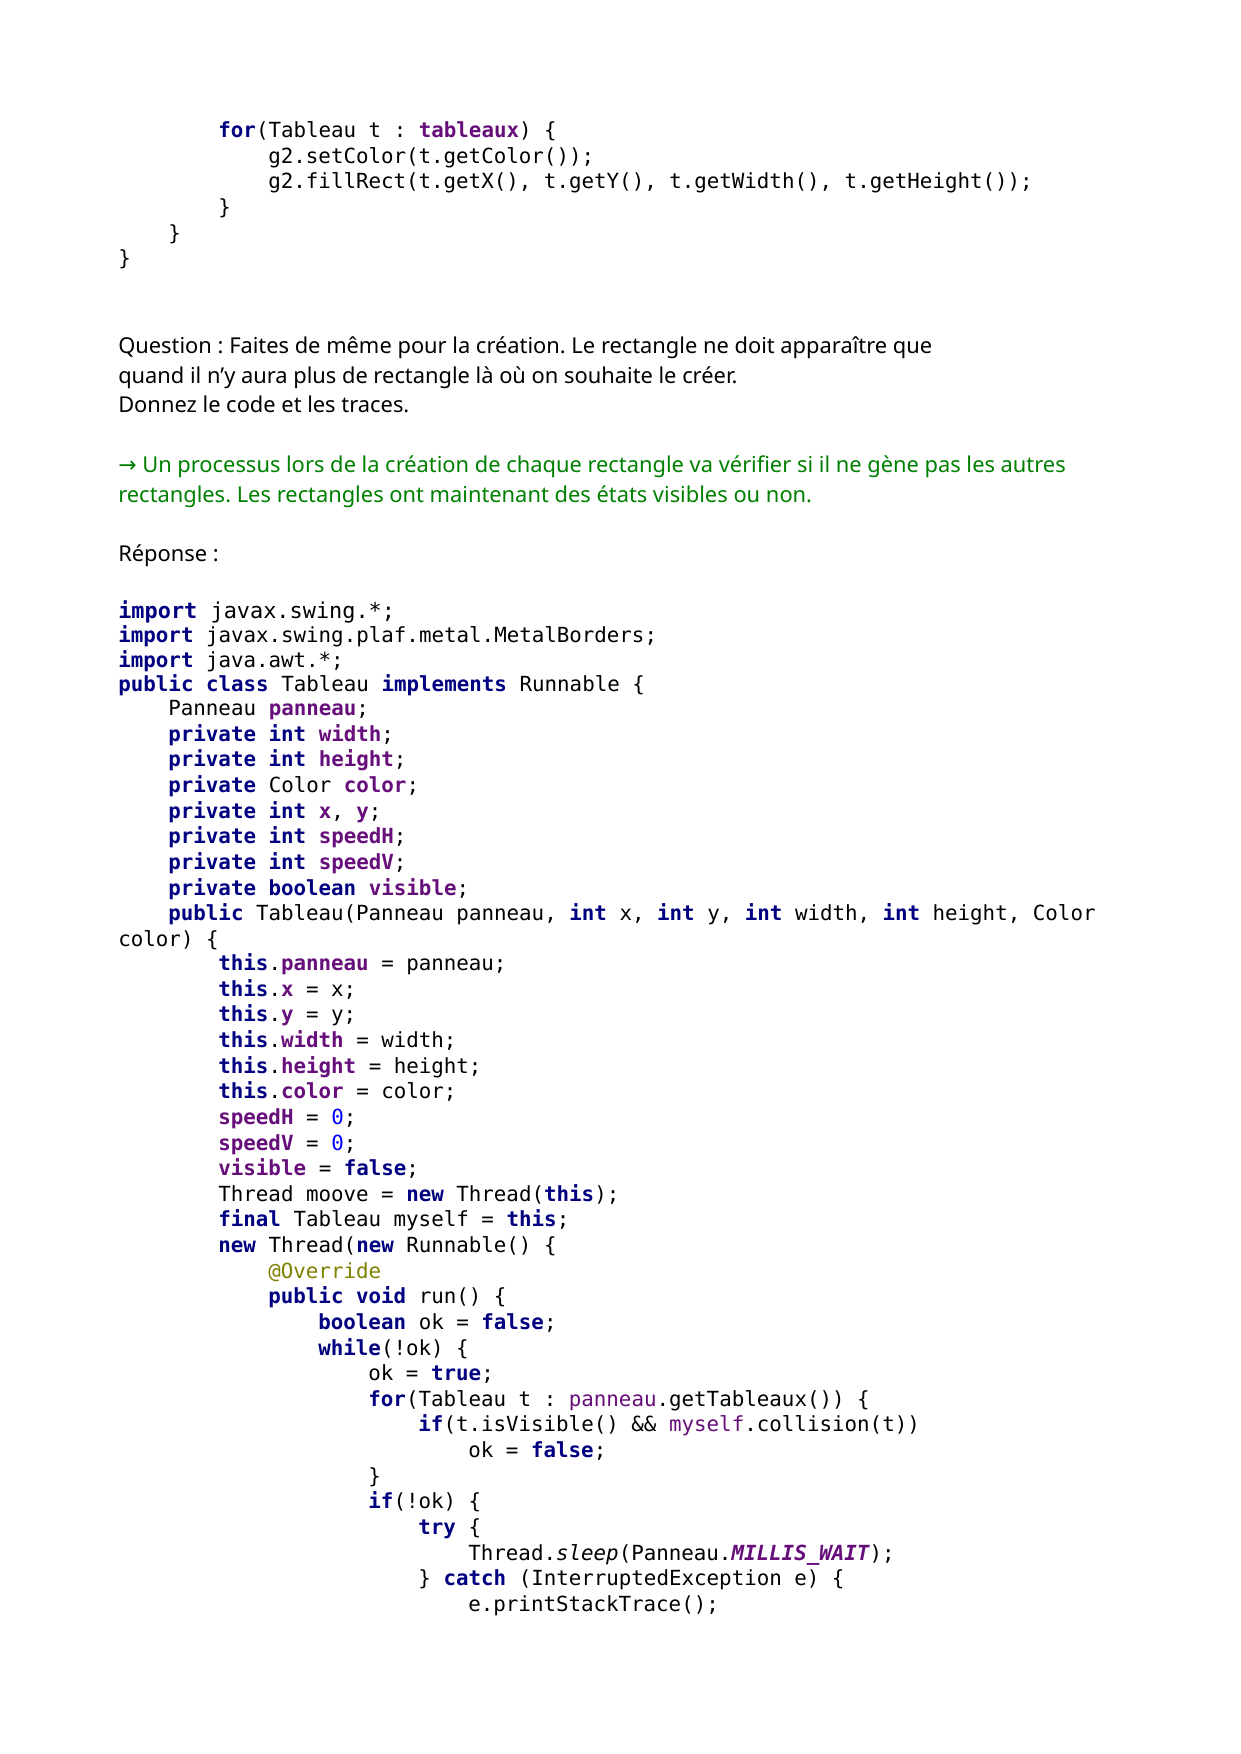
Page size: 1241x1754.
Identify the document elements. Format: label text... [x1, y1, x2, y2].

text if(!ok) { [118, 1489, 1122, 1515]
text ok = true; [118, 1361, 1122, 1387]
text boolean ok = false; [118, 1310, 1122, 1336]
text private int speedH; [118, 824, 1122, 850]
text this.width = width; [118, 1028, 1122, 1054]
text public class Tableau implements Runnable { [118, 672, 1122, 696]
text Thread.sleep(Panneau.MILLIS_WAIT); [118, 1541, 1122, 1566]
text } catch (InterruptedException e) { [118, 1566, 1122, 1592]
text g2.fillRect(t.getX(), t.getY(), t.getWidth(), t.getHeight()); [118, 169, 1122, 195]
text import javax.swing.plaf.metal.MetalBorders; [118, 623, 1122, 648]
text final Tableau myself = this; [118, 1207, 1122, 1233]
text private int x, y; [118, 799, 1122, 824]
text g2.setColor(t.getColor()); [118, 144, 1122, 169]
text this.height = height; [118, 1054, 1122, 1079]
text quand il n’y aura plus de rectangle là où on souhaite le créer. [118, 359, 1122, 389]
text this.color = color; [118, 1079, 1122, 1105]
text } [118, 1464, 1122, 1489]
text this.x = x; [118, 977, 1122, 1002]
text ok = false; [118, 1438, 1122, 1464]
text this.panneau = panneau; [118, 951, 1122, 977]
text } [118, 221, 1122, 246]
text Panneau panneau; [118, 696, 1122, 722]
text try { [118, 1515, 1122, 1541]
text private int speedV; [118, 850, 1122, 876]
text speedV = 0; [118, 1131, 1122, 1156]
text e.printStackTrace(); [118, 1592, 1122, 1617]
text private int height; [118, 747, 1122, 773]
text for(Tableau t : tableaux) { [118, 118, 1122, 144]
text Réponse : [118, 538, 1122, 568]
text if(t.isVisible() && myself.collision(t)) [118, 1412, 1122, 1438]
text new Thread(new Runnable() { [118, 1233, 1122, 1259]
text while(!ok) { [118, 1336, 1122, 1361]
text } [118, 246, 1122, 271]
text → Un processus lors de la création de chaque rectangle va vérifier si il ne gène pas les autres rectangles. Les rectangles ont maintenant des états visibles ou non. [118, 449, 1122, 508]
text private int width; [118, 722, 1122, 747]
text this.y = y; [118, 1002, 1122, 1028]
text private Color color; [118, 773, 1122, 799]
text speedH = 0; [118, 1105, 1122, 1131]
text import javax.swing.*; [118, 598, 1122, 623]
text public void run() { [118, 1284, 1122, 1310]
text for(Tableau t : panneau.getTableaux()) { [118, 1387, 1122, 1412]
text Donnez le code et les traces. [118, 389, 1122, 419]
text private boolean visible; [118, 876, 1122, 901]
text Thread moove = new Thread(this); [118, 1182, 1122, 1207]
text public Tableau(Panneau panneau, int x, int y, int width, int height, Color color) { [118, 901, 1122, 951]
text Question : Faites de même pour la création. Le rectangle ne doit apparaître que [118, 330, 1122, 359]
text import java.awt.*; [118, 648, 1122, 672]
text visible = false; [118, 1156, 1122, 1182]
text } [118, 195, 1122, 221]
text @Override [118, 1259, 1122, 1284]
